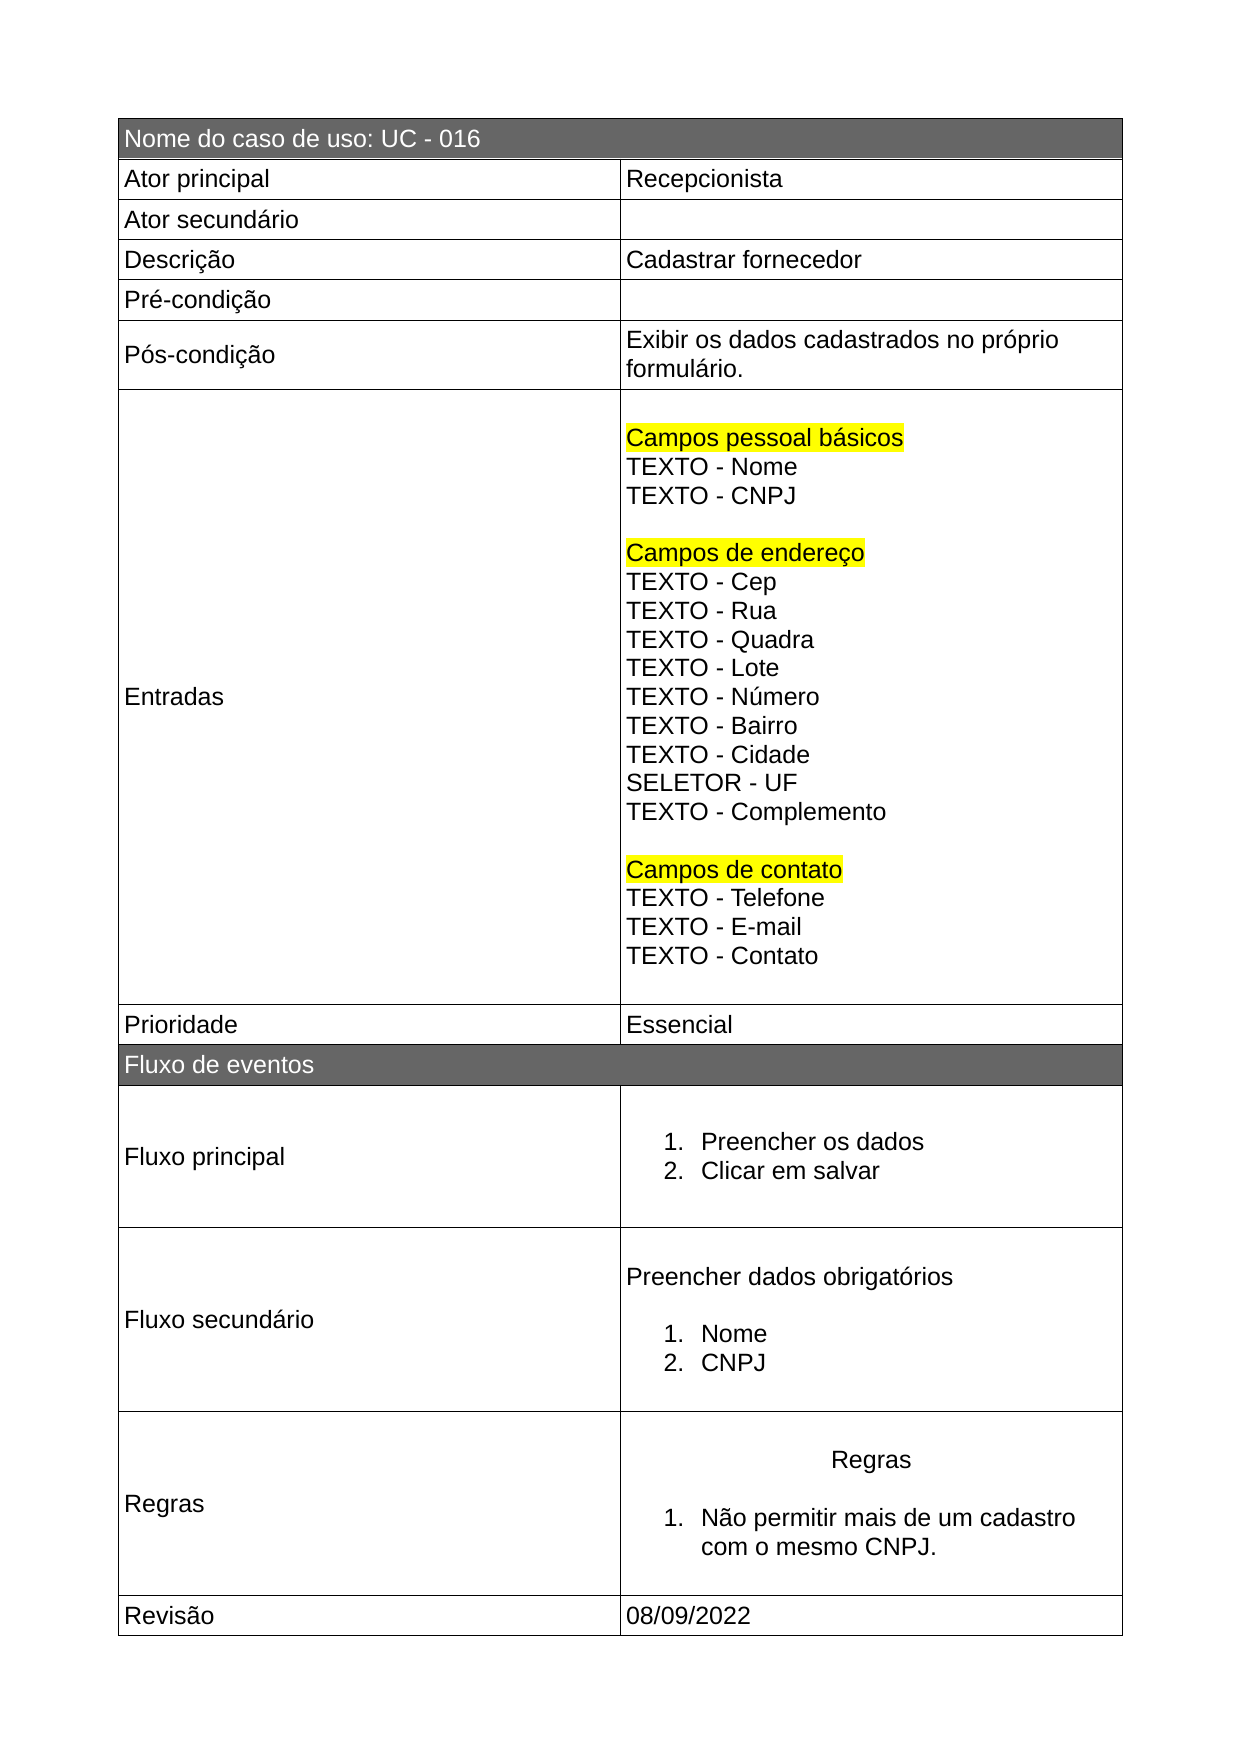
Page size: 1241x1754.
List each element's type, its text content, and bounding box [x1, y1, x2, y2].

table_cell Prioridade [119, 1005, 620, 1044]
table_cell [621, 280, 1122, 320]
table_header Nome do caso de uso: UC - 016 [119, 119, 1122, 158]
table_cell [621, 200, 1122, 239]
table_cell Essencial [621, 1005, 1122, 1044]
table_cell Cadastrar fornecedor [621, 240, 1122, 279]
table_cell Regras [119, 1412, 620, 1595]
table_cell Ator secundário [119, 200, 620, 239]
table_cell Preencher dados obrigatórios Nome CNPJ [621, 1228, 1122, 1411]
table_cell Preencher os dados Clicar em salvar [621, 1086, 1122, 1227]
table_cell Fluxo de eventos [119, 1045, 1122, 1085]
table_cell Ator principal [119, 160, 620, 199]
table_cell Pós-condição [119, 321, 620, 389]
table_cell Pré-condição [119, 280, 620, 320]
table_cell Exibir os dados cadastrados no próprio formulário. [621, 321, 1122, 389]
table_cell Fluxo secundário [119, 1228, 620, 1411]
table_cell Recepcionista [621, 160, 1122, 199]
table_cell Fluxo principal [119, 1086, 620, 1227]
table_cell Campos pessoal básicos TEXTO - Nome TEXTO - CNPJ Campos de endereço TEXTO - Cep TEXTO - Rua TEXTO - Quadra TEXTO - Lote TEXTO - Número TEXTO - Bairro TEXTO - Cidade SELETOR - UF TEXTO - Complemento Campos de contato TEXTO - Telefone TEXTO - E-mail TEXTO - Contato [621, 390, 1122, 1004]
table_cell Entradas [119, 390, 620, 1004]
table_cell Regras Não permitir mais de um cadastro com o mesmo CNPJ. [621, 1412, 1122, 1595]
table_cell 08/09/2022 [621, 1596, 1122, 1635]
table_cell Revisão [119, 1596, 620, 1635]
table_cell Descrição [119, 240, 620, 279]
